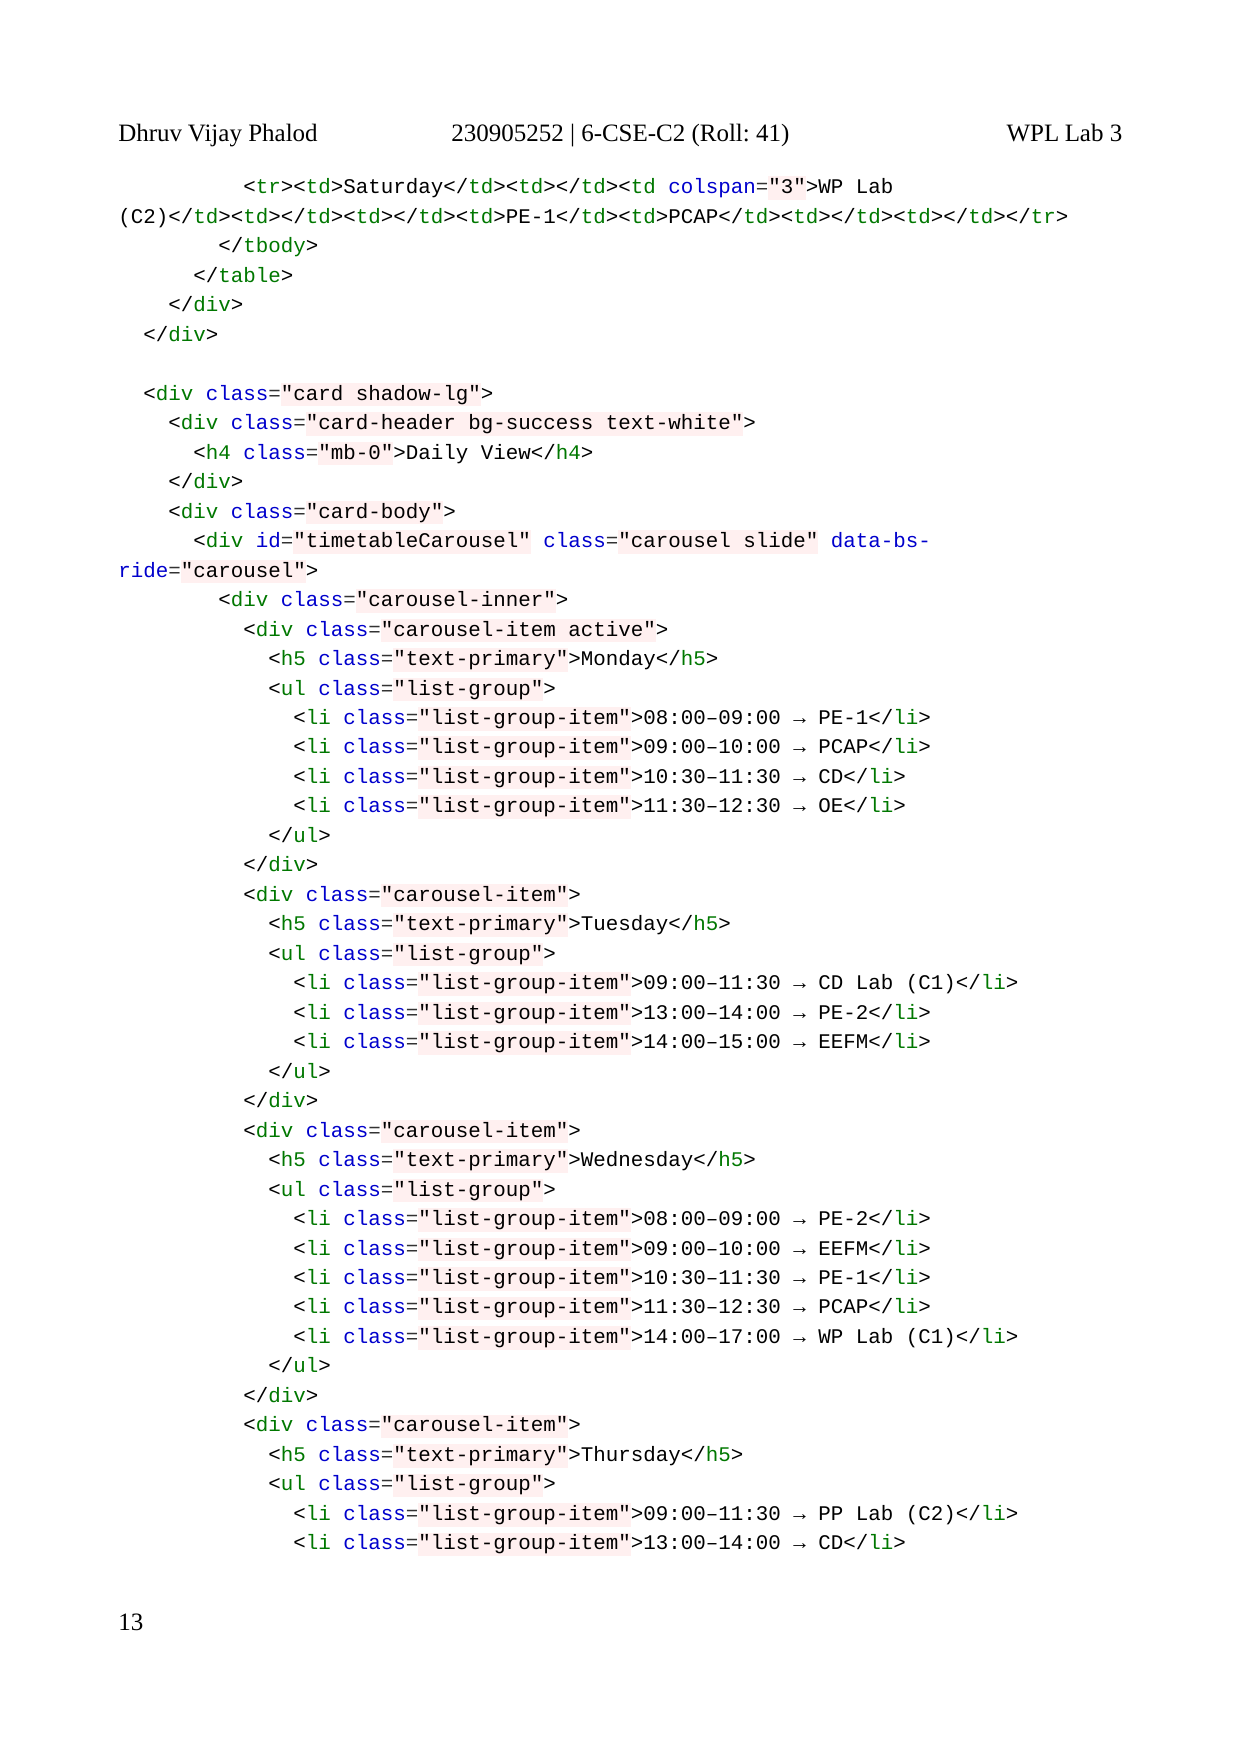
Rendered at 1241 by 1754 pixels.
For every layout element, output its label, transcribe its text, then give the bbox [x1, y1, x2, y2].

text <li class="list-group-item">09:00–10:00 → PCAP</li> [118, 736, 1122, 760]
text </tbody> [118, 235, 1122, 259]
text <h5 class="text-primary">Thursday</h5> [118, 1444, 1122, 1468]
text <ul class="list-group"> [118, 1473, 1122, 1497]
text </div> [118, 471, 1122, 495]
text </div> [118, 294, 1122, 318]
text <div class="carousel-item"> [118, 1120, 1122, 1143]
text <li class="list-group-item">09:00–11:30 → PP Lab (C2)</li> [118, 1503, 1122, 1527]
text </div> [118, 1090, 1122, 1114]
text <li class="list-group-item">09:00–10:00 → EEFM</li> [118, 1238, 1122, 1261]
text <li class="list-group-item">09:00–11:30 → CD Lab (C1)</li> [118, 972, 1122, 996]
text <li class="list-group-item">11:30–12:30 → OE</li> [118, 795, 1122, 819]
text <ul class="list-group"> [118, 1179, 1122, 1202]
text <tr><td>Saturday</td><td></td><td colspan="3">WP Lab (C2)</td><td></td><td></td><td>PE-1</td><td>PCAP</td><td></td><td></td></tr> [118, 176, 1122, 229]
text </ul> [118, 1061, 1122, 1084]
text <div id="timetableCarousel" class="carousel slide" data-bs-ride="carousel"> [118, 530, 1122, 583]
text <ul class="list-group"> [118, 677, 1122, 701]
text <li class="list-group-item">14:00–15:00 → EEFM</li> [118, 1031, 1122, 1055]
text <h5 class="text-primary">Monday</h5> [118, 648, 1122, 672]
text <div class="carousel-item"> [118, 1414, 1122, 1438]
text </div> [118, 1385, 1122, 1409]
text <li class="list-group-item">14:00–17:00 → WP Lab (C1)</li> [118, 1326, 1122, 1350]
text </div> [118, 854, 1122, 878]
text <div class="carousel-item active"> [118, 618, 1122, 642]
text <h4 class="mb-0">Daily View</h4> [118, 442, 1122, 465]
text <div class="card-header bg-success text-white"> [118, 412, 1122, 436]
text </div> [118, 324, 1122, 347]
text <div class="carousel-item"> [118, 884, 1122, 907]
text <li class="list-group-item">13:00–14:00 → PE-2</li> [118, 1002, 1122, 1025]
text </table> [118, 265, 1122, 288]
text <li class="list-group-item">10:30–11:30 → CD</li> [118, 766, 1122, 789]
text </ul> [118, 1356, 1122, 1379]
text <li class="list-group-item">08:00–09:00 → PE-2</li> [118, 1208, 1122, 1232]
text <div class="carousel-inner"> [118, 589, 1122, 613]
text <ul class="list-group"> [118, 943, 1122, 966]
text <li class="list-group-item">10:30–11:30 → PE-1</li> [118, 1267, 1122, 1291]
text <li class="list-group-item">13:00–14:00 → CD</li> [118, 1532, 1122, 1556]
text <h5 class="text-primary">Wednesday</h5> [118, 1149, 1122, 1173]
text <li class="list-group-item">08:00–09:00 → PE-1</li> [118, 707, 1122, 731]
text <div class="card-body"> [118, 501, 1122, 524]
text <li class="list-group-item">11:30–12:30 → PCAP</li> [118, 1297, 1122, 1320]
text <div class="card shadow-lg"> [118, 383, 1122, 406]
text </ul> [118, 825, 1122, 848]
text <h5 class="text-primary">Tuesday</h5> [118, 913, 1122, 937]
